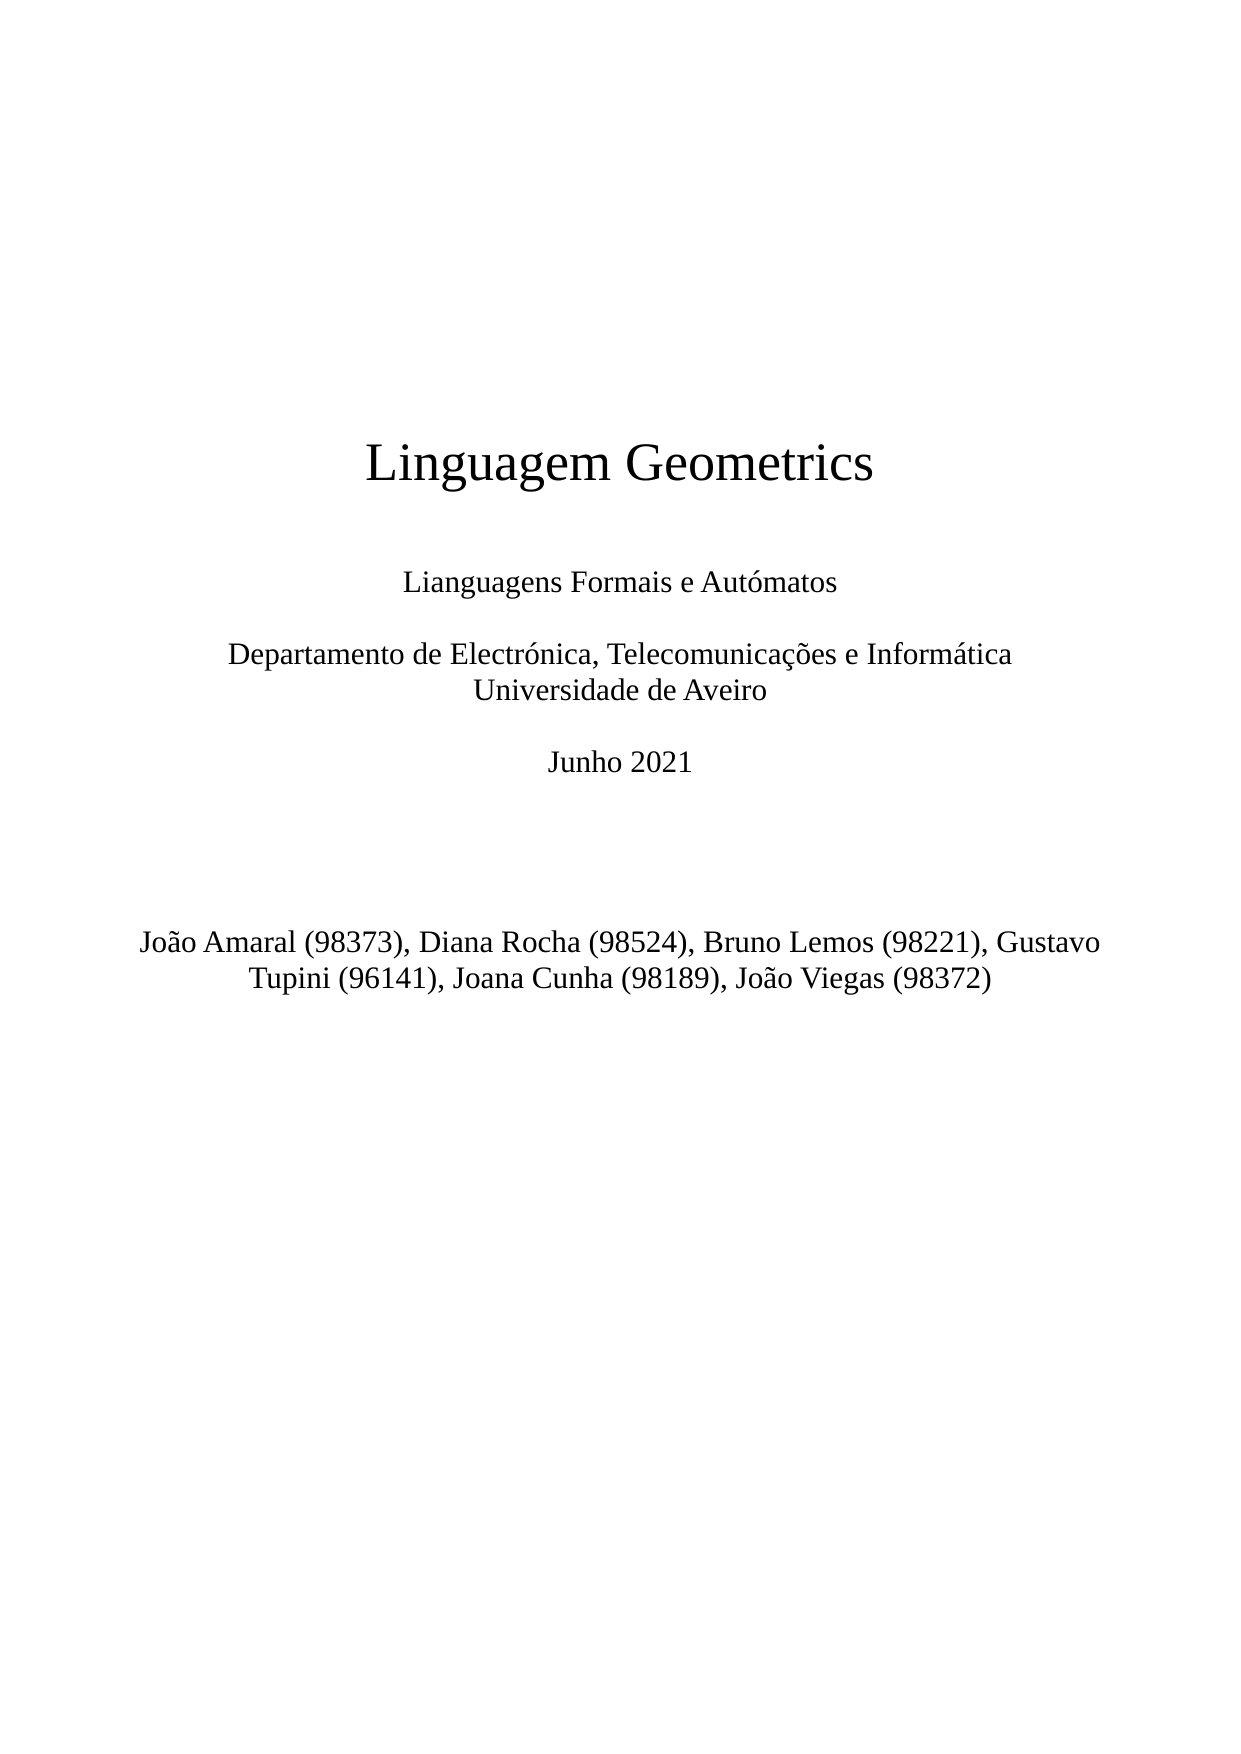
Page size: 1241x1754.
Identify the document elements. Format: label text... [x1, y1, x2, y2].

text Junho 2021 [118, 743, 1122, 779]
text Departamento de Electrónica, Telecomunicações e Informática [118, 636, 1122, 672]
text Linguagem Geometrics [118, 429, 1122, 492]
text João Amaral (98373), Diana Rocha (98524), Bruno Lemos (98221), Gustavo Tupini (96141), Joana Cunha (98189), João Viegas (98372) [118, 923, 1122, 995]
text Lianguagens Formais e Autómatos [118, 564, 1122, 600]
text Universidade de Aveiro [118, 672, 1122, 707]
